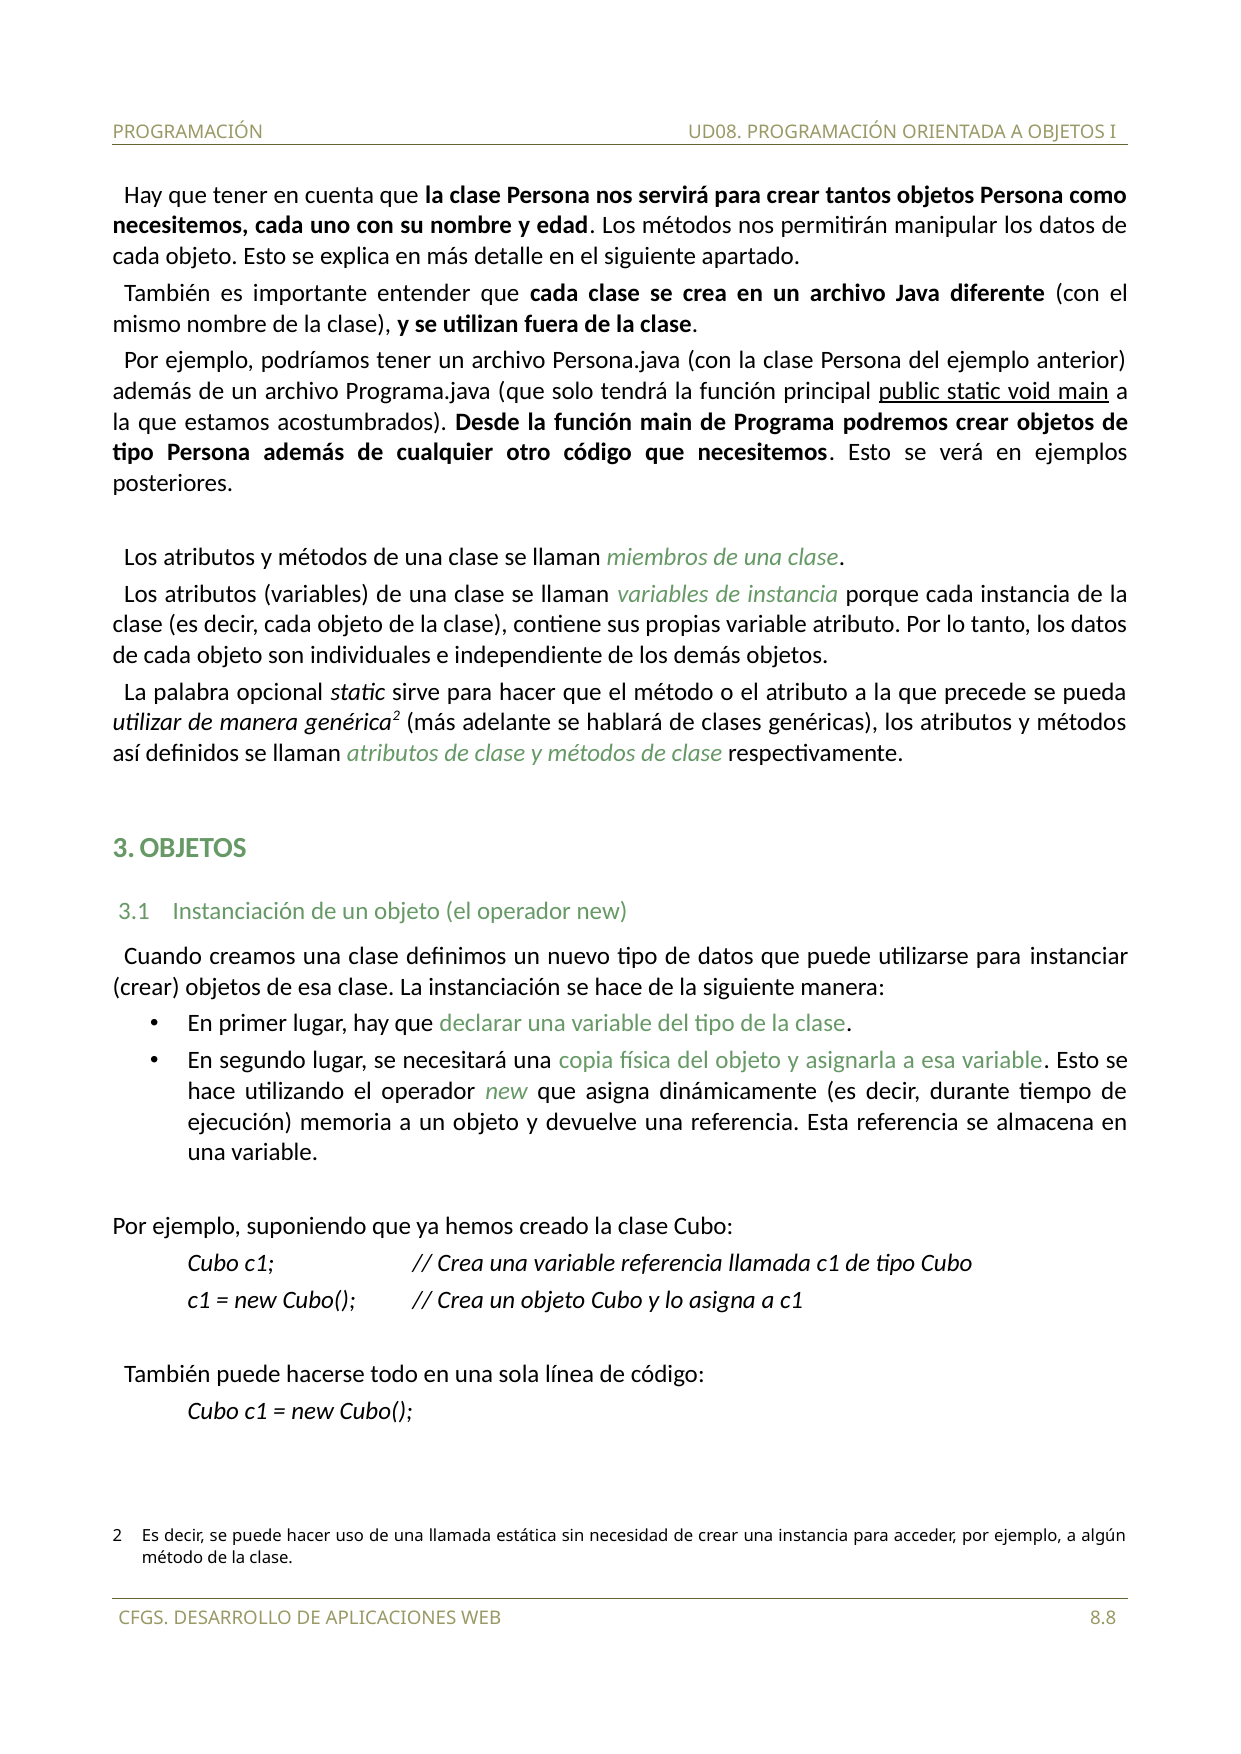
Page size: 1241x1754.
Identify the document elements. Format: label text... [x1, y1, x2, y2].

text c1 = new Cubo(); // Crea un objeto Cubo y lo asigna a c1 [112, 1284, 1128, 1314]
subtitle Objetos [112, 829, 1128, 865]
text Los atributos y métodos de una clase se llaman miembros de una clase. [112, 541, 1128, 571]
list En primer lugar, hay que declarar una variable del tipo de la clase. [150, 1008, 1128, 1038]
text Hay que tener en cuenta que la clase Persona nos servirá para crear tantos objetos Persona como necesitemos, cada uno con su nombre y edad. Los métodos nos permitirán manipular los datos de cada objeto. Esto se explica en más detalle en el siguiente apartado. [112, 179, 1128, 271]
text La palabra opcional static sirve para hacer que el método o el atributo a la que precede se pueda utilizar de manera genérica (más adelante se hablará de clases genéricas), los atributos y métodos así definidos se llaman atributos de clase y métodos de clase respectivamente. [112, 676, 1128, 767]
subtitle Instanciación de un objeto (el operador new) [112, 895, 1128, 925]
text También es importante entender que cada clase se crea en un archivo Java diferente (con el mismo nombre de la clase), y se utilizan fuera de la clase. [112, 277, 1128, 338]
text Por ejemplo, podríamos tener un archivo Persona.java (con la clase Persona del ejemplo anterior) además de un archivo Programa.java (que solo tendrá la función principal public static void main a la que estamos acostumbrados). Desde la función main de Programa podremos crear objetos de tipo Persona además de cualquier otro código que necesitemos. Esto se verá en ejemplos posteriores. [112, 345, 1128, 497]
list Por ejemplo, suponiendo que ya hemos creado la clase Cubo: [112, 1210, 1128, 1241]
text Los atributos (variables) de una clase se llaman variables de instancia porque cada instancia de la clase (es decir, cada objeto de la clase), contiene sus propias variable atributo. Por lo tanto, los datos de cada objeto son individuales e independiente de los demás objetos. [112, 578, 1128, 669]
text Es decir, se puede hacer uso de una llamada estática sin necesidad de crear una instancia para acceder, por ejemplo, a algún método de la clase. [112, 1523, 1128, 1569]
list En segundo lugar, se necesitará una copia física del objeto y asignarla a esa variable. Esto se hace utilizando el operador new que asigna dinámicamente (es decir, durante tiempo de ejecución) memoria a un objeto y devuelve una referencia. Esta referencia se almacena en una variable. [150, 1044, 1128, 1167]
text También puede hacerse todo en una sola línea de código: [112, 1358, 1128, 1388]
text Cubo c1 = new Cubo(); [112, 1395, 1128, 1426]
text Cuando creamos una clase definimos un nuevo tipo de datos que puede utilizarse para instanciar (crear) objetos de esa clase. La instanciación se hace de la siguiente manera: [112, 940, 1128, 1001]
text Cubo c1; // Crea una variable referencia llamada c1 de tipo Cubo [112, 1247, 1128, 1278]
